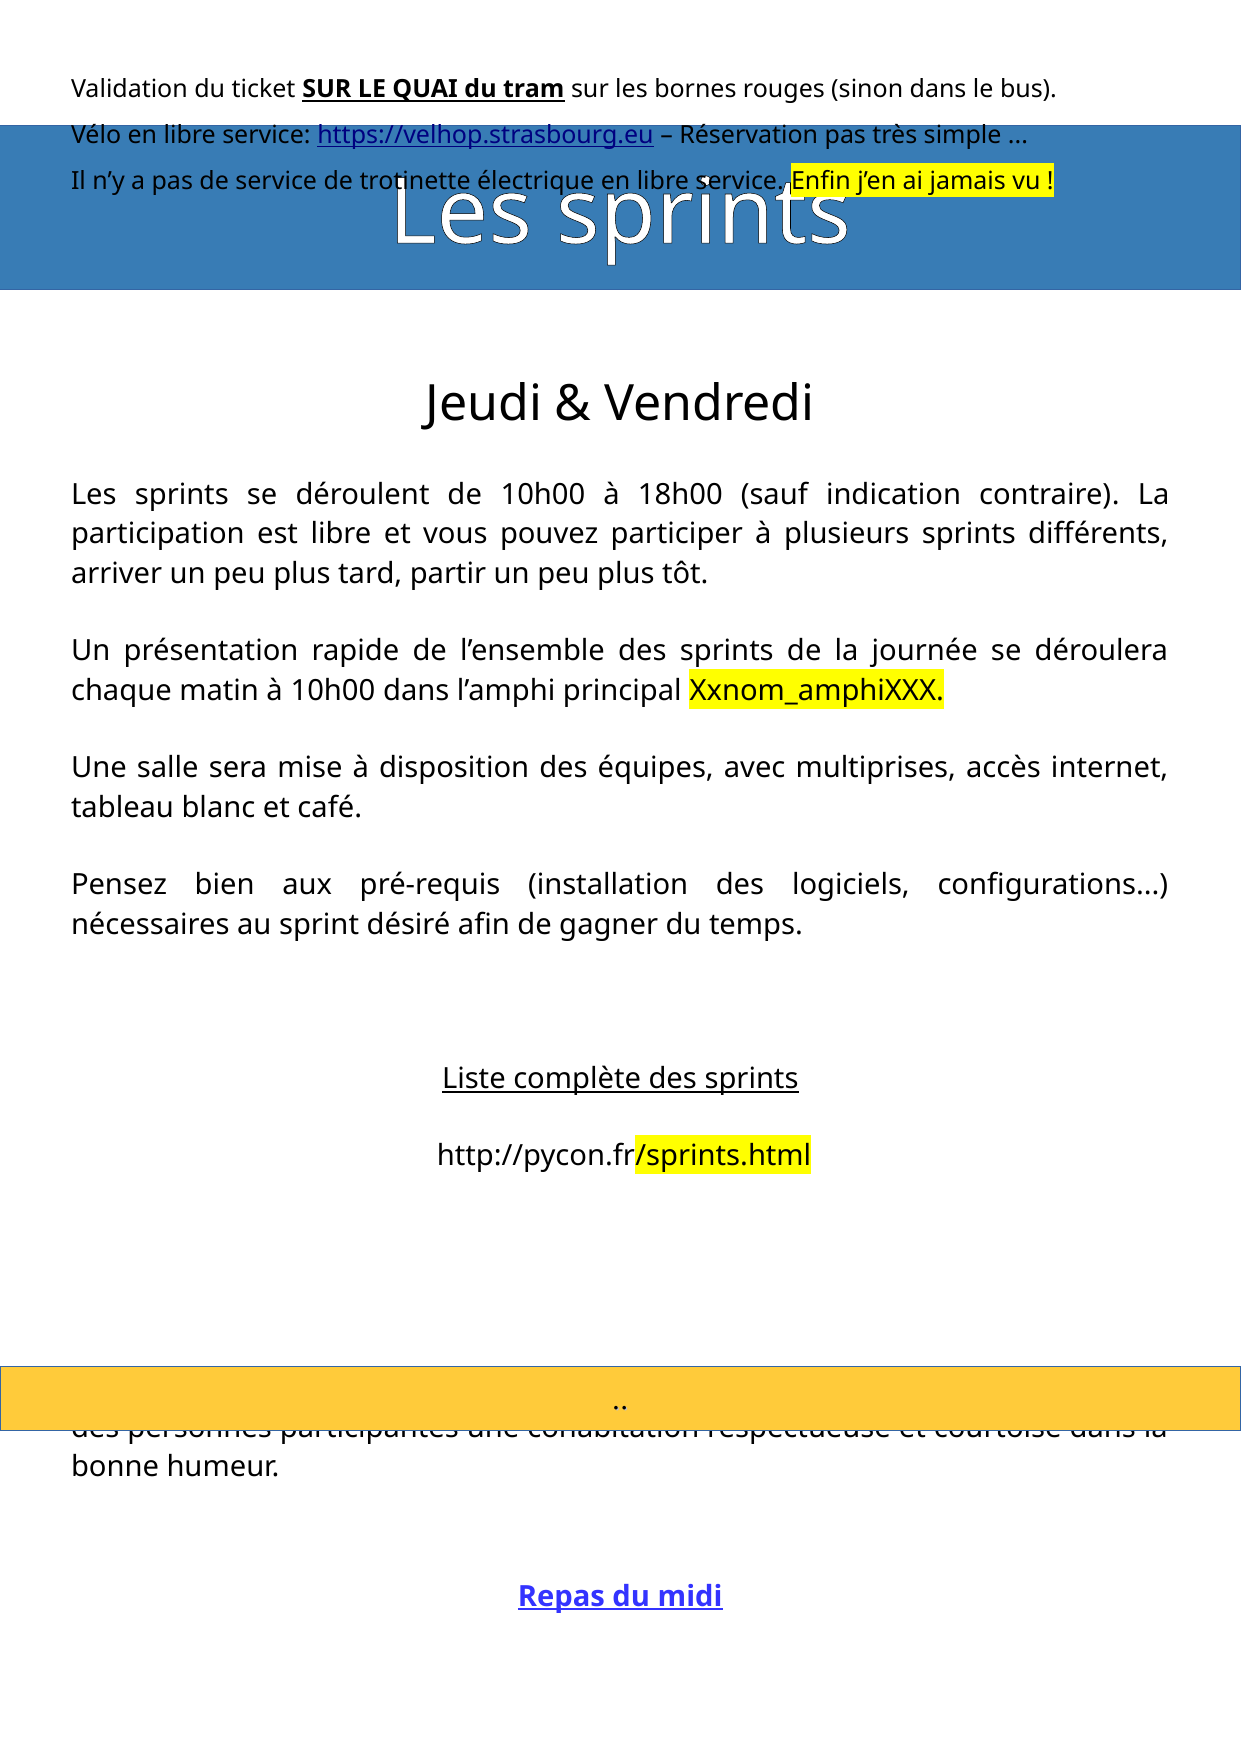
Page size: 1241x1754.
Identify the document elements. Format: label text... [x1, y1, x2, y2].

title Une salle sera mise à disposition des équipes, avec multiprises, accès internet, tableau blanc et café. [71, 746, 1169, 826]
title Jeudi & Vendredi [71, 367, 1169, 436]
text Vélo en libre service: https://velhop.strasbourg.eu – Réservation pas très simple ... [71, 117, 1169, 125]
subtitle Repas du midi [71, 1575, 1169, 1614]
title http://pycon.fr/sprints.html [71, 1134, 1169, 1174]
title Liste complète des sprints [71, 1057, 1169, 1097]
title Vous serez en présence des personnes étudiant à l’université, nous attendons des personnes participantes une cohabitation respectueuse et courtoise dans la bonne humeur. [71, 1431, 1169, 1485]
text Validation du ticket SUR LE QUAI du tram sur les bornes rouges (sinon dans le bus). [71, 71, 1169, 105]
title Un présentation rapide de l’ensemble des sprints de la journée se déroulera chaque matin à 10h00 dans l’amphi principal Xxnom_amphiXXX. [71, 629, 1169, 709]
title Pensez bien aux pré-requis (installation des logiciels, configurations...) nécessaires au sprint désiré afin de gagner du temps. [71, 863, 1169, 943]
title Les sprints se déroulent de 10h00 à 18h00 (sauf indication contraire). La participation est libre et vous pouvez participer à plusieurs sprints différents, arriver un peu plus tard, partir un peu plus tôt. [71, 473, 1169, 592]
